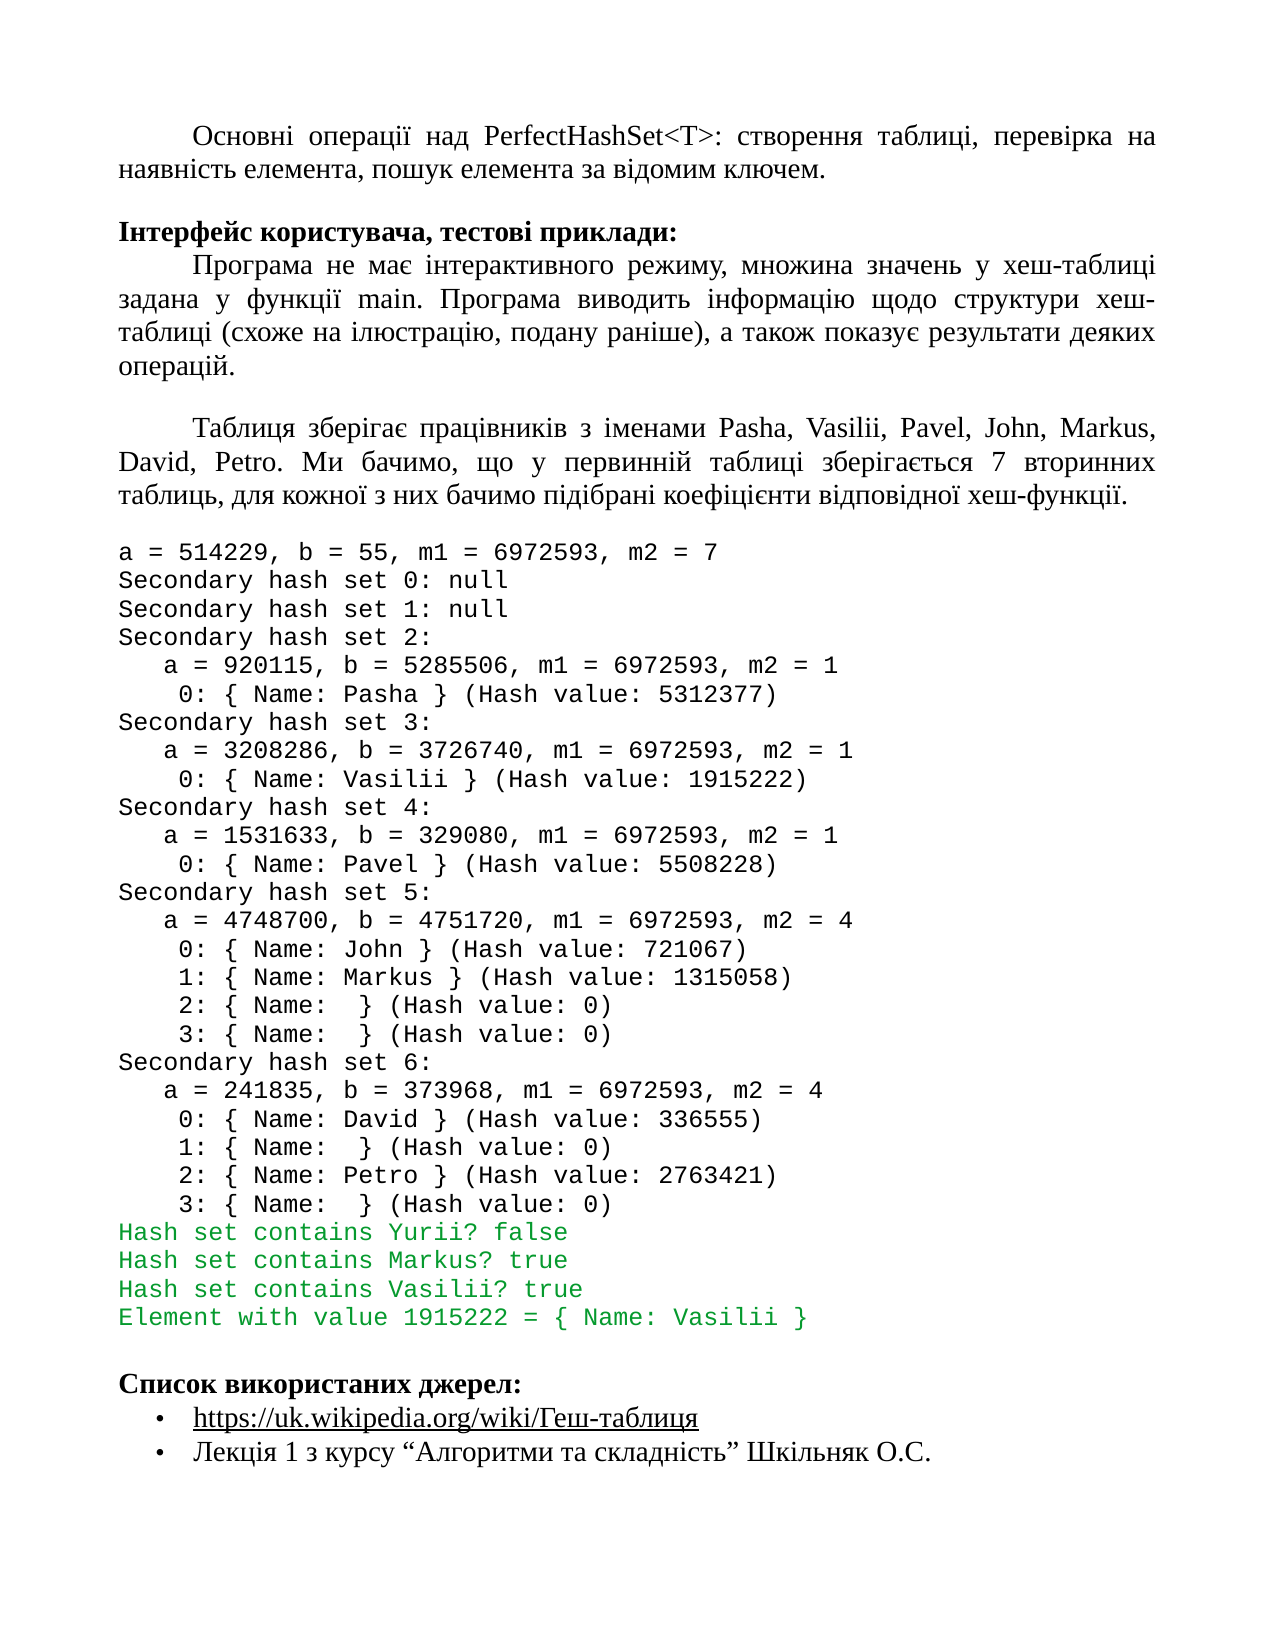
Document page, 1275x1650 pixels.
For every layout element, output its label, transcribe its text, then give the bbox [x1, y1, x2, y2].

text Secondary hash set 6: [118, 1050, 1157, 1078]
text Hash set contains Yurii? false [118, 1220, 1157, 1248]
text Secondary hash set 4: [118, 795, 1157, 823]
text a = 3208286, b = 3726740, m1 = 6972593, m2 = 1 [118, 738, 1157, 766]
text Таблиця зберігає працівників з іменами Pasha, Vasilii, Pavel, John, Markus, David, Petro. Ми бачимо, що у первинній таблиці зберігається 7 вторинних таблиць, для кожної з них бачимо підібрані коефіцієнти відповідної хеш-функції. [118, 410, 1157, 511]
text Secondary hash set 3: [118, 710, 1157, 738]
text 1: { Name: Markus } (Hash value: 1315058) [118, 965, 1157, 993]
text Hash set contains Vasilii? true [118, 1276, 1157, 1305]
text Hash set contains Markus? true [118, 1248, 1157, 1276]
text Secondary hash set 1: null [118, 596, 1157, 625]
text 0: { Name: Pavel } (Hash value: 5508228) [118, 851, 1157, 880]
text Інтерфейс користувача, тестові приклади: [118, 214, 1157, 247]
text a = 514229, b = 55, m1 = 6972593, m2 = 7 [118, 540, 1157, 568]
text 3: { Name: } (Hash value: 0) [118, 1191, 1157, 1220]
text 0: { Name: David } (Hash value: 336555) [118, 1106, 1157, 1135]
text Secondary hash set 0: null [118, 568, 1157, 596]
text a = 920115, b = 5285506, m1 = 6972593, m2 = 1 [118, 653, 1157, 681]
text Secondary hash set 5: [118, 880, 1157, 908]
text 0: { Name: Pasha } (Hash value: 5312377) [118, 681, 1157, 710]
list https://uk.wikipedia.org/wiki/Геш-таблиця [156, 1400, 1157, 1434]
text 3: { Name: } (Hash value: 0) [118, 1021, 1157, 1050]
text Список використаних джерел: [118, 1367, 1157, 1400]
text Основні операції над PerfectHashSet<T>: створення таблиці, перевірка на наявність елемента, пошук елемента за відомим ключем. [118, 118, 1157, 185]
text a = 241835, b = 373968, m1 = 6972593, m2 = 4 [118, 1078, 1157, 1106]
text Програма не має інтерактивного режиму, множина значень у хеш-таблиці задана у функції main. Програма виводить інформацію щодо структури хеш-таблиці (схоже на ілюстрацію, подану раніше), а також показує результати деяких операцій. [118, 247, 1157, 382]
text 1: { Name: } (Hash value: 0) [118, 1135, 1157, 1163]
text 0: { Name: Vasilii } (Hash value: 1915222) [118, 766, 1157, 795]
text Secondary hash set 2: [118, 625, 1157, 653]
text a = 1531633, b = 329080, m1 = 6972593, m2 = 1 [118, 823, 1157, 851]
text 0: { Name: John } (Hash value: 721067) [118, 936, 1157, 965]
text 2: { Name: Petro } (Hash value: 2763421) [118, 1163, 1157, 1191]
text Element with value 1915222 = { Name: Vasilii } [118, 1305, 1157, 1333]
text a = 4748700, b = 4751720, m1 = 6972593, m2 = 4 [118, 908, 1157, 936]
list Лекція 1 з курсу “Алгоритми та складність” Шкільняк О.С. [156, 1434, 1157, 1467]
text 2: { Name: } (Hash value: 0) [118, 993, 1157, 1021]
